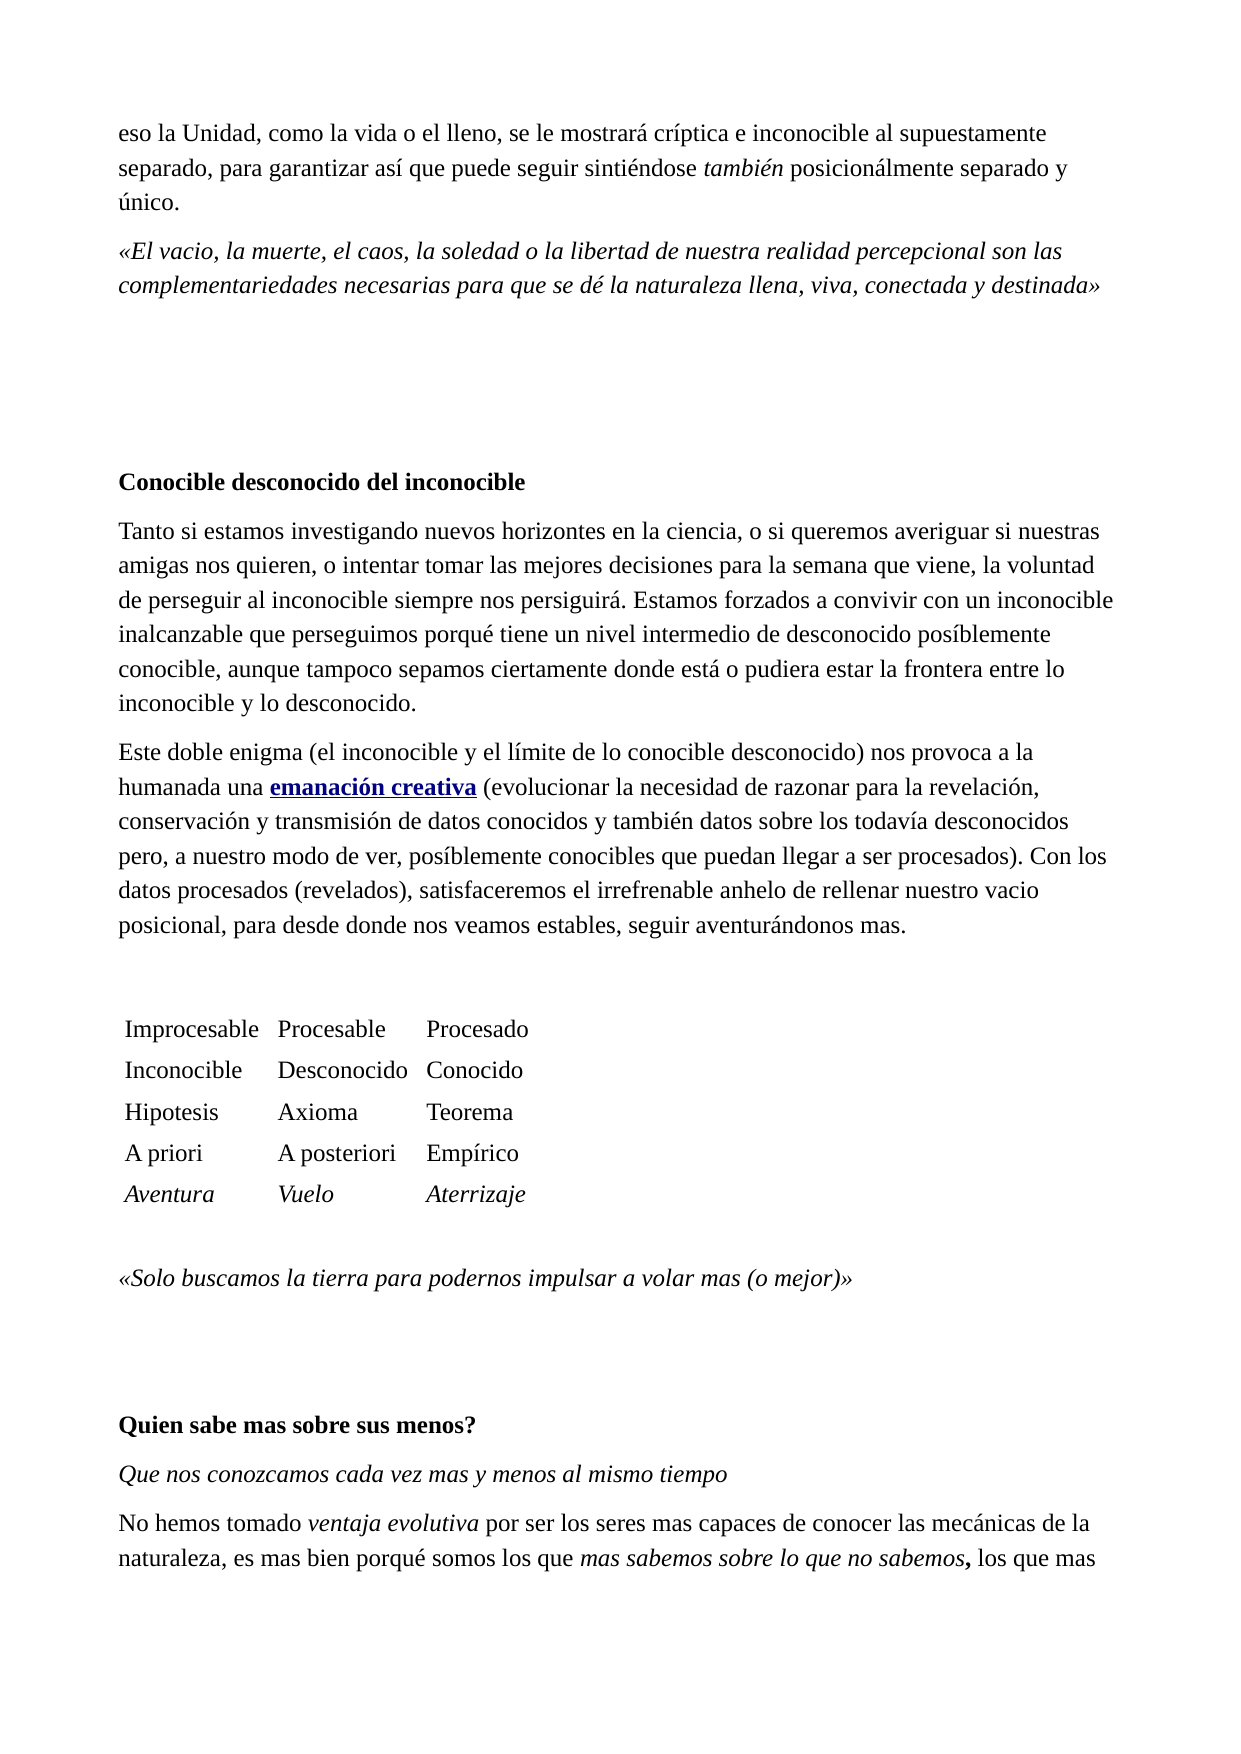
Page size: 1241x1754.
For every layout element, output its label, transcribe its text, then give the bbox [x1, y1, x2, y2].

table_cell Aventura [118, 1173, 271, 1214]
table_cell A posteriori [271, 1132, 420, 1173]
table_cell A priori [118, 1132, 271, 1173]
table_header Improcesable [118, 1008, 271, 1049]
text No hemos tomado ventaja evolutiva por ser los seres mas capaces de conocer las mecánicas de la naturaleza, es mas bien porqué somos los que mas sabemos sobre lo que no sabemos, los que mas [118, 1508, 1122, 1572]
table_cell Hipotesis [118, 1090, 271, 1132]
text Conocible desconocido del inconocible [118, 467, 1122, 496]
table_cell Teorema [420, 1090, 573, 1132]
table_cell Empírico [420, 1132, 573, 1173]
table_cell Inconocible [118, 1049, 271, 1090]
table_cell Aterrizaje [420, 1173, 573, 1214]
text Que nos conozcamos cada vez mas y menos al mismo tiempo [118, 1459, 1122, 1488]
text Quien sabe mas sobre sus menos? [118, 1410, 1122, 1439]
text Este doble enigma (el inconocible y el límite de lo conocible desconocido) nos provoca a la humanada una emanación creativa (evolucionar la necesidad de razonar para la revelación, conservación y transmisión de datos conocidos y también datos sobre los todavía desconocidos pero, a nuestro modo de ver, posíblemente conocibles que puedan llegar a ser procesados). Con los datos procesados (revelados), satisfaceremos el irrefrenable anhelo de rellenar nuestro vacio posicional, para desde donde nos veamos estables, seguir aventurándonos mas. [118, 737, 1122, 938]
table_header Procesado [420, 1008, 573, 1049]
text eso la Unidad, como la vida o el lleno, se le mostrará críptica e inconocible al supuestamente separado, para garantizar así que puede seguir sintiéndose también posicionálmente separado y único. [118, 118, 1122, 216]
text «Solo buscamos la tierra para podernos impulsar a volar mas (o mejor)» [118, 1263, 1122, 1292]
table_cell Vuelo [271, 1173, 420, 1214]
table_cell Desconocido [271, 1049, 420, 1090]
text «El vacio, la muerte, el caos, la soledad o la libertad de nuestra realidad percepcional son las complementariedades necesarias para que se dé la naturaleza llena, viva, conectada y destinada» [118, 236, 1122, 299]
table_header Procesable [271, 1008, 420, 1049]
table_cell Conocido [420, 1049, 573, 1090]
table_cell Axioma [271, 1090, 420, 1132]
text Tanto si estamos investigando nuevos horizontes en la ciencia, o si queremos averiguar si nuestras amigas nos quieren, o intentar tomar las mejores decisiones para la semana que viene, la voluntad de perseguir al inconocible siempre nos persiguirá. Estamos forzados a convivir con un inconocible inalcanzable que perseguimos porqué tiene un nivel intermedio de desconocido posíblemente conocible, aunque tampoco sepamos ciertamente donde está o pudiera estar la frontera entre lo inconocible y lo desconocido. [118, 516, 1122, 717]
